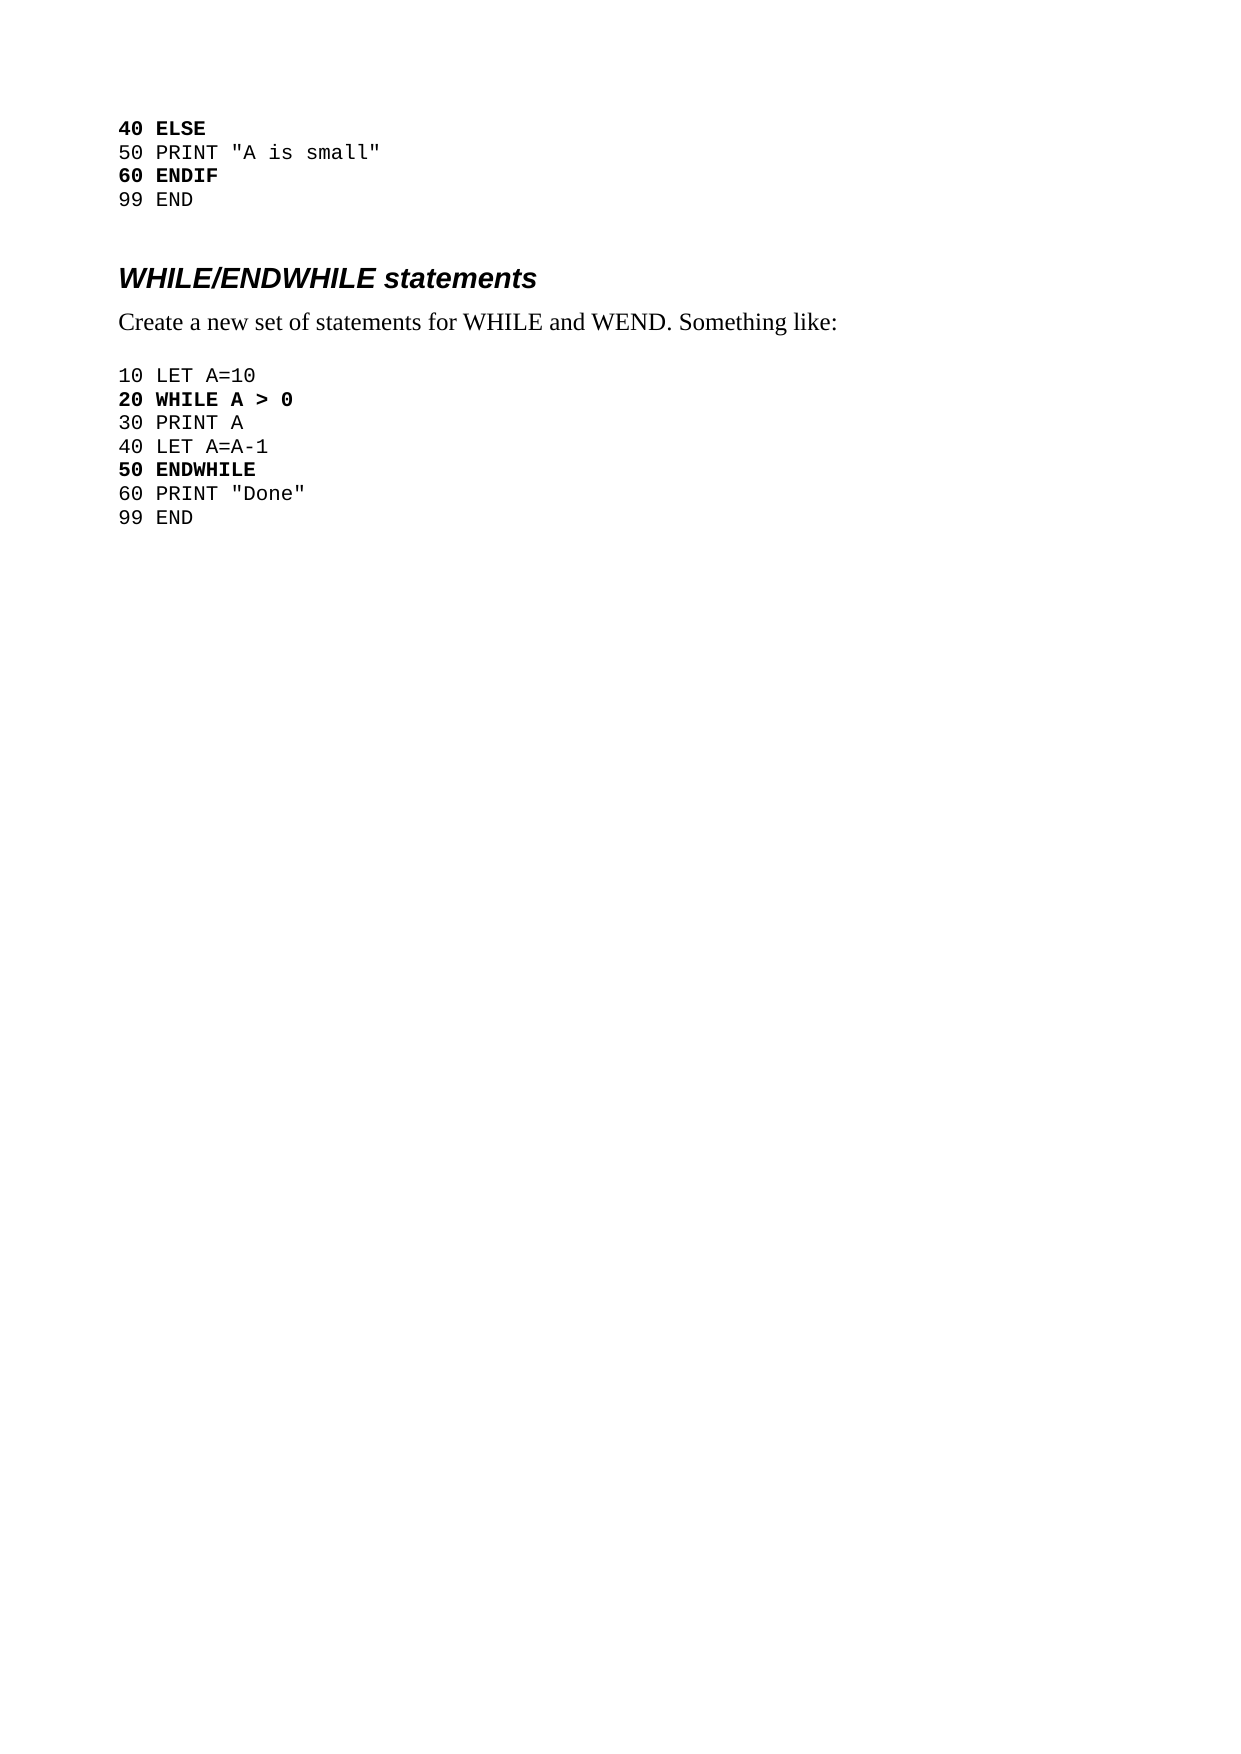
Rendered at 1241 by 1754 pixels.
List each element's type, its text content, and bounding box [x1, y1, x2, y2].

text Create a new set of statements for WHILE and WEND. Something like: [118, 307, 1122, 336]
text 40 LET A=A-1 [118, 436, 1122, 459]
text 30 PRINT A [118, 412, 1122, 436]
text 99 END [118, 189, 1122, 213]
text 60 PRINT "Done" [118, 483, 1122, 507]
subtitle WHILE/ENDWHILE statements [118, 261, 1122, 295]
text 99 END [118, 507, 1122, 530]
text 50 ENDWHILE [118, 459, 1122, 483]
text 10 LET A=10 [118, 365, 1122, 388]
text 20 WHILE A > 0 [118, 388, 1122, 412]
text 60 ENDIF [118, 165, 1122, 189]
text 40 ELSE [118, 118, 1122, 142]
text 50 PRINT "A is small" [118, 142, 1122, 165]
